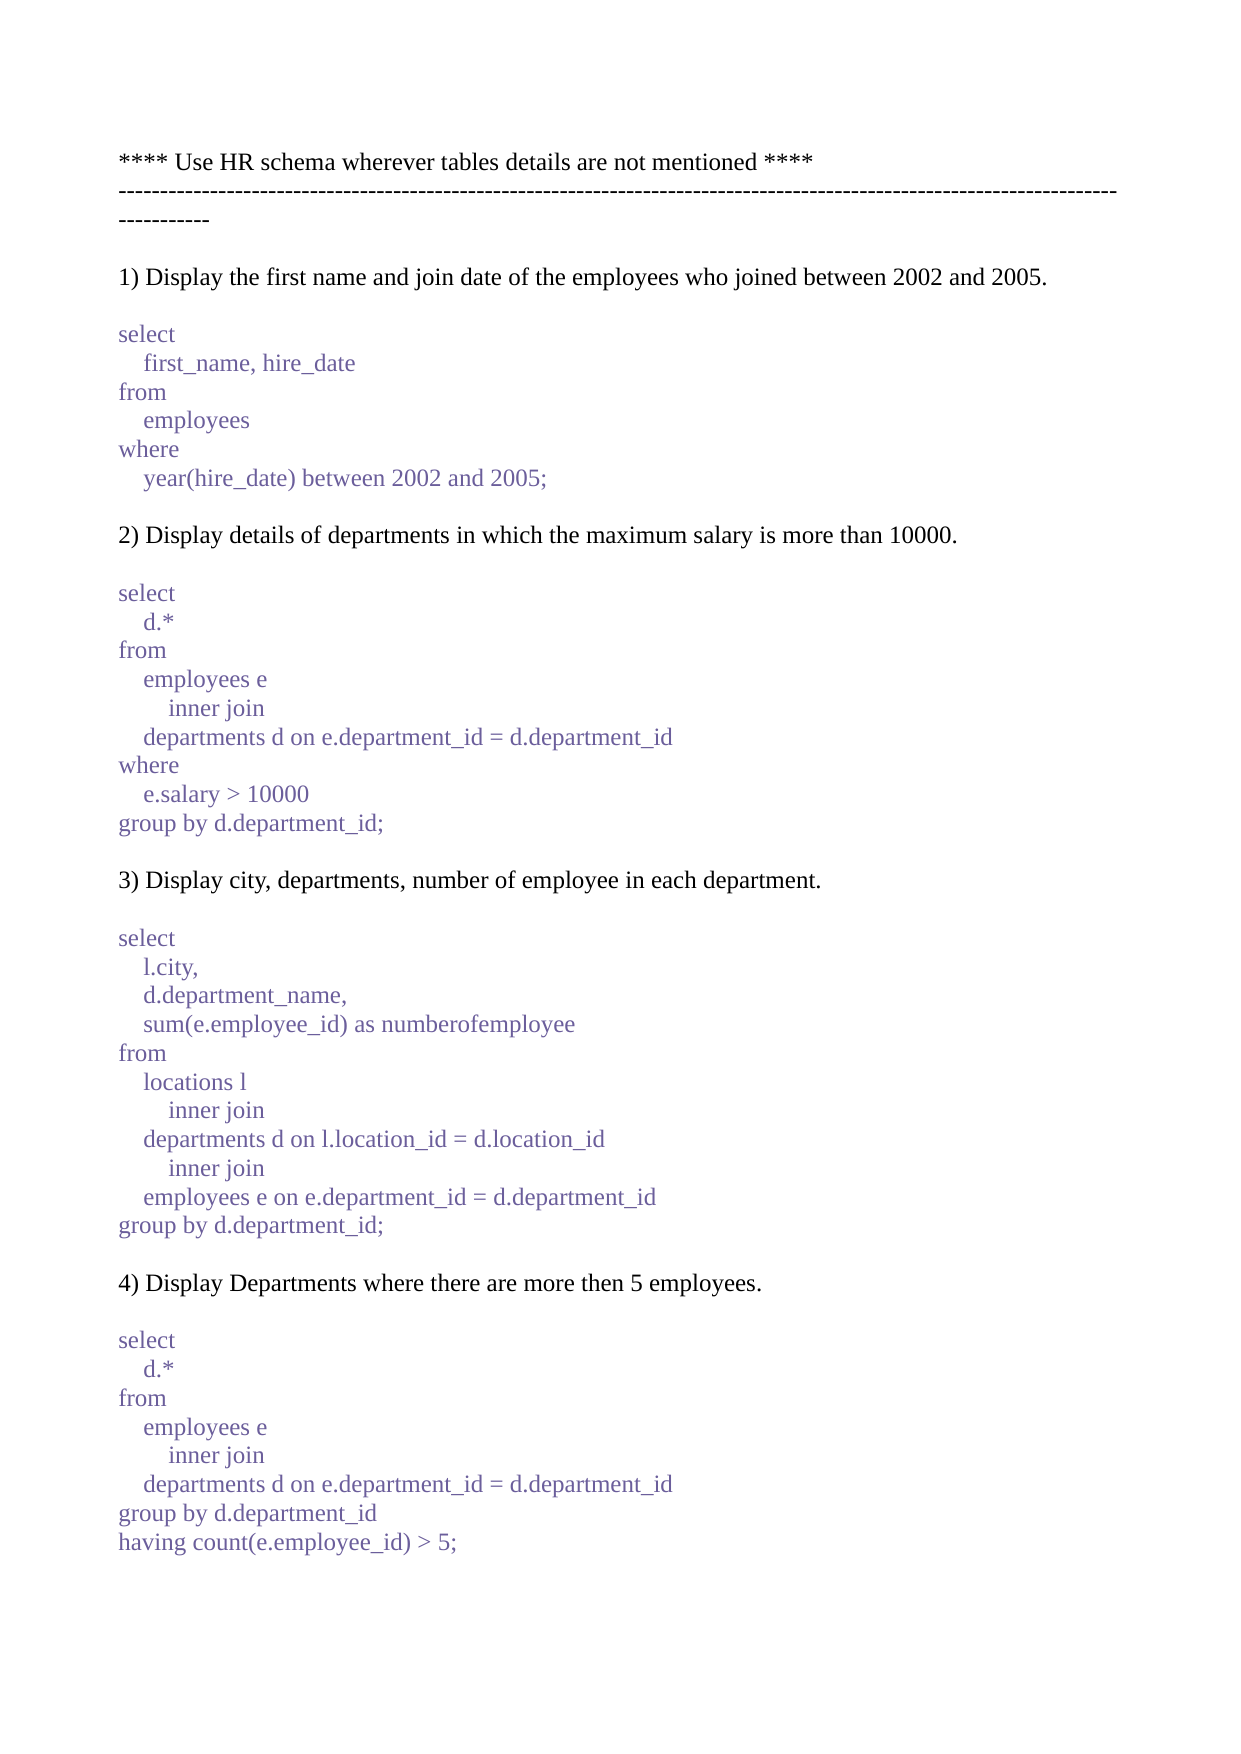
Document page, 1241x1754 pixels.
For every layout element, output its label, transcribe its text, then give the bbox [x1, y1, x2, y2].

text departments d on e.department_id = d.department_id [118, 1469, 1122, 1498]
text select d.* from employees e inner join departments d on e.department_id = d.department_id where e.salary > 10000 group by d.department_id; 3) Display city, departments, number of employee in each department. [118, 549, 1122, 894]
text from [118, 1383, 1122, 1412]
text select l.city, d.department_name, sum(e.employee_id) as numberofemployee from locations l inner join departments d on l.location_id = d.location_id inner join employees e on e.department_id = d.department_id group by d.department_id; 4) Display Departments where there are more then 5 employees. [118, 894, 1122, 1297]
text group by d.department_id [118, 1498, 1122, 1527]
text having count(e.employee_id) > 5; [118, 1527, 1122, 1613]
text employees e [118, 1412, 1122, 1441]
text **** Use HR schema wherever tables details are not mentioned **** ----------------------------------------------------------------------------------------------------------------------------------- 1) Display the first name and join date of the employees who joined between 2002 and 2005. select first_name, hire_date from employees where year(hire_date) between 2002 and 2005; 2) Display details of departments in which the maximum salary is more than 10000. [118, 118, 1122, 549]
text select [118, 1326, 1122, 1354]
text d.* [118, 1354, 1122, 1383]
text inner join [118, 1441, 1122, 1469]
